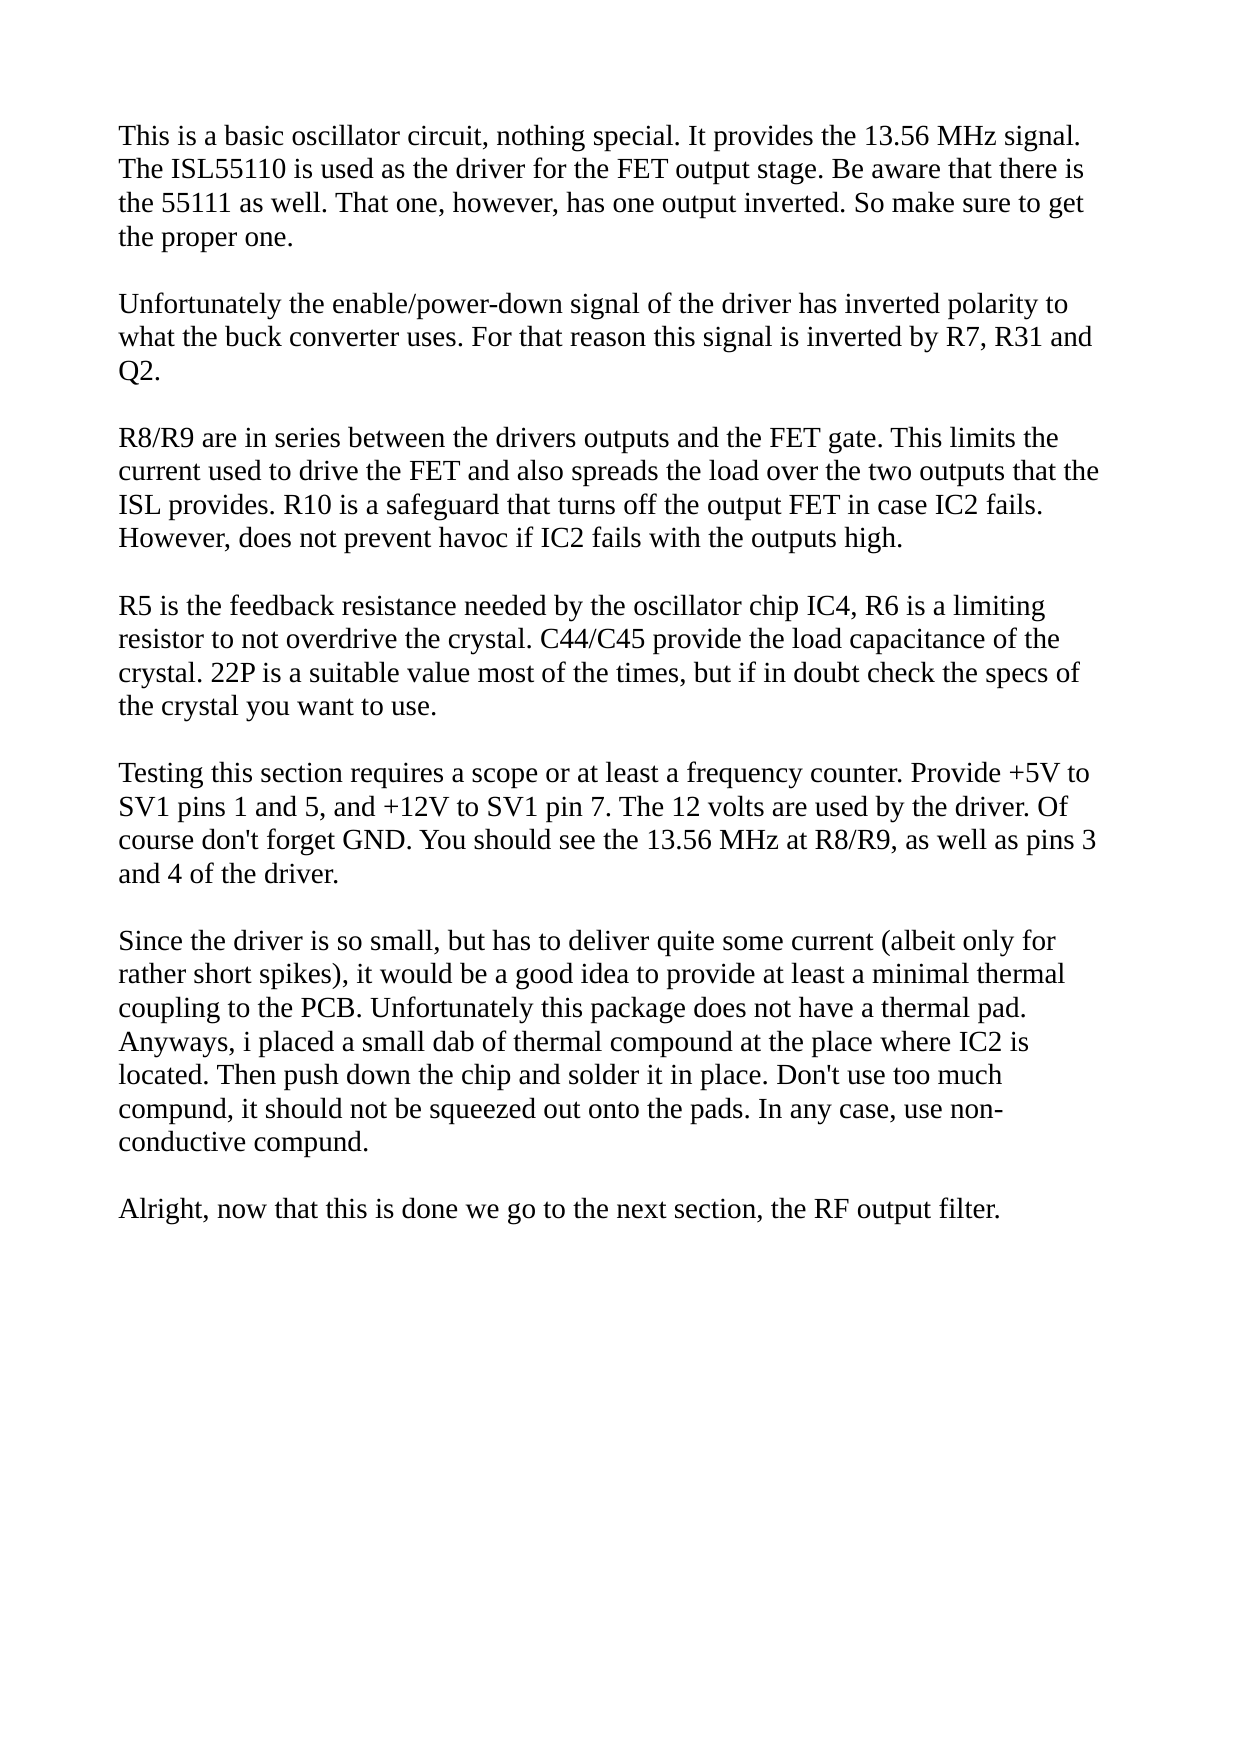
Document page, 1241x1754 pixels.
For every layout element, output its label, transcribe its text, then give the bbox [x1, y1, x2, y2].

text Alright, now that this is done we go to the next section, the RF output filter. [118, 1191, 1122, 1225]
text R5 is the feedback resistance needed by the oscillator chip IC4, R6 is a limiting resistor to not overdrive the crystal. C44/C45 provide the load capacitance of the crystal. 22P is a suitable value most of the times, but if in doubt check the specs of the crystal you want to use. [118, 588, 1122, 722]
text Unfortunately the enable/power-down signal of the driver has inverted polarity to what the buck converter uses. For that reason this signal is inverted by R7, R31 and Q2. [118, 286, 1122, 386]
text Testing this section requires a scope or at least a frequency counter. Provide +5V to SV1 pins 1 and 5, and +12V to SV1 pin 7. The 12 volts are used by the driver. Of course don't forget GND. You should see the 13.56 MHz at R8/R9, as well as pins 3 and 4 of the driver. [118, 755, 1122, 889]
text This is a basic oscillator circuit, nothing special. It provides the 13.56 MHz signal. The ISL55110 is used as the driver for the FET output stage. Be aware that there is the 55111 as well. That one, however, has one output inverted. So make sure to get the proper one. [118, 118, 1122, 252]
text R8/R9 are in series between the drivers outputs and the FET gate. This limits the current used to drive the FET and also spreads the load over the two outputs that the ISL provides. R10 is a safeguard that turns off the output FET in case IC2 fails. However, does not prevent havoc if IC2 fails with the outputs high. [118, 420, 1122, 554]
text Since the driver is so small, but has to deliver quite some current (albeit only for rather short spikes), it would be a good idea to provide at least a minimal thermal coupling to the PCB. Unfortunately this package does not have a thermal pad. Anyways, i placed a small dab of thermal compound at the place where IC2 is located. Then push down the chip and solder it in place. Don't use too much compund, it should not be squeezed out onto the pads. In any case, use non-conductive compund. [118, 923, 1122, 1158]
